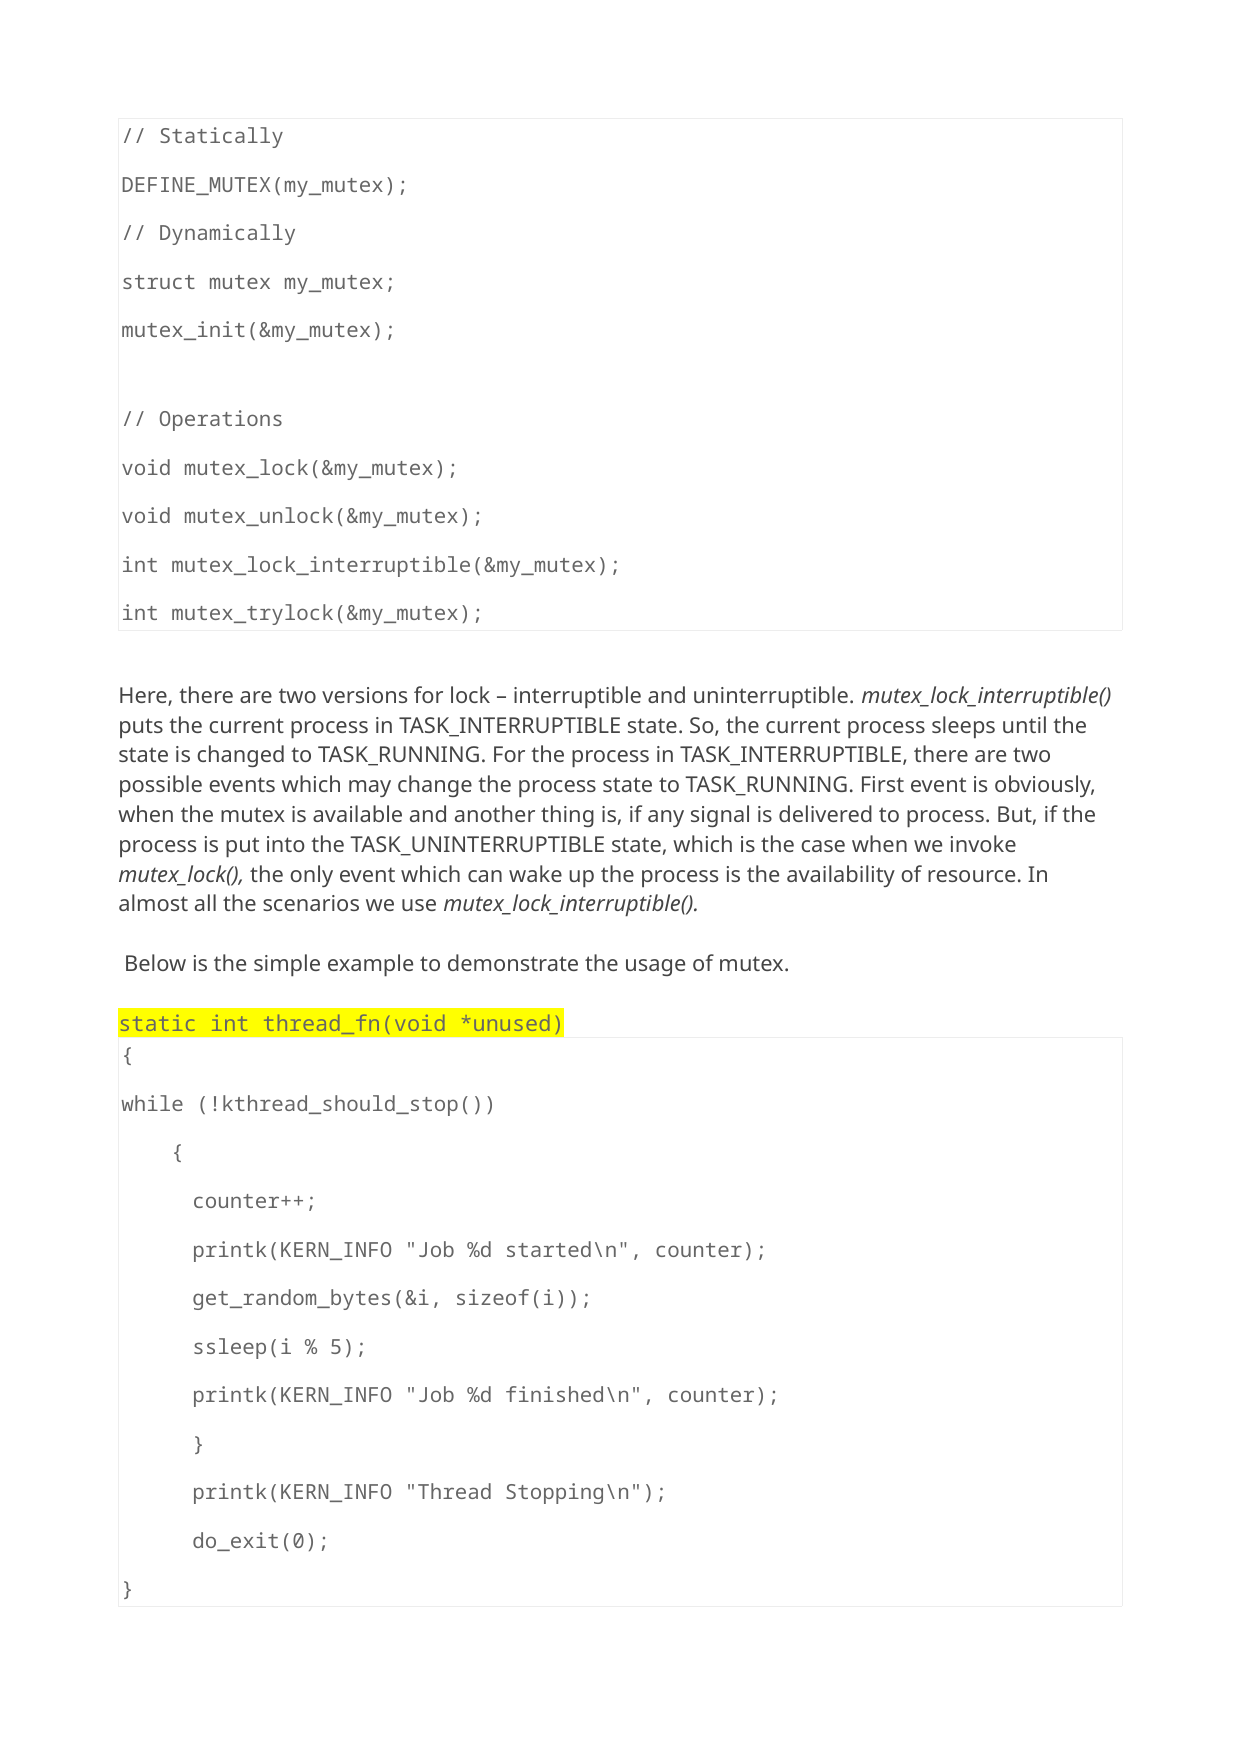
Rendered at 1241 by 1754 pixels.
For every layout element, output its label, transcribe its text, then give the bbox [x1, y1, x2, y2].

text static int thread_fn(void *unused) [118, 1007, 1122, 1037]
text printk(KERN_INFO "Thread Stopping\n"); [119, 1474, 1122, 1506]
text int mutex_trylock(&my_mutex); [119, 595, 1122, 630]
text void mutex_lock(&my_mutex); [119, 450, 1122, 481]
text printk(KERN_INFO "Job %d finished\n", counter); [119, 1377, 1122, 1409]
text // Statically [119, 119, 1122, 149]
text ssleep(i % 5); [119, 1329, 1122, 1360]
text get_random_bytes(&i, sizeof(i)); [119, 1280, 1122, 1312]
text { [119, 1134, 1122, 1166]
text counter++; [119, 1183, 1122, 1214]
text mutex_init(&my_mutex); [119, 312, 1122, 344]
text } [119, 1426, 1122, 1457]
text int mutex_lock_interruptible(&my_mutex); [119, 547, 1122, 578]
text } [119, 1571, 1122, 1606]
text Below is the simple example to demonstrate the usage of mutex. [118, 948, 1122, 978]
text DEFINE_MUTEX(my_mutex); [119, 167, 1122, 198]
text printk(KERN_INFO "Job %d started\n", counter); [119, 1232, 1122, 1263]
text void mutex_unlock(&my_mutex); [119, 498, 1122, 530]
text do_exit(0); [119, 1523, 1122, 1554]
text // Dynamically [119, 215, 1122, 247]
text { [119, 1038, 1122, 1069]
text while (!kthread_should_stop()) [119, 1086, 1122, 1117]
text // Operations [119, 401, 1122, 433]
text struct mutex my_mutex; [119, 264, 1122, 295]
text Here, there are two versions for lock – interruptible and uninterruptible. mutex_lock_interruptible() puts the current process in TASK_INTERRUPTIBLE state. So, the current process sleeps until the state is changed to TASK_RUNNING. For the process in TASK_INTERRUPTIBLE, there are two possible events which may change the process state to TASK_RUNNING. First event is obviously, when the mutex is available and another thing is, if any signal is delivered to process. But, if the process is put into the TASK_UNINTERRUPTIBLE state, which is the case when we invoke mutex_lock(), the only event which can wake up the process is the availability of resource. In almost all the scenarios we use mutex_lock_interruptible(). [118, 680, 1122, 918]
